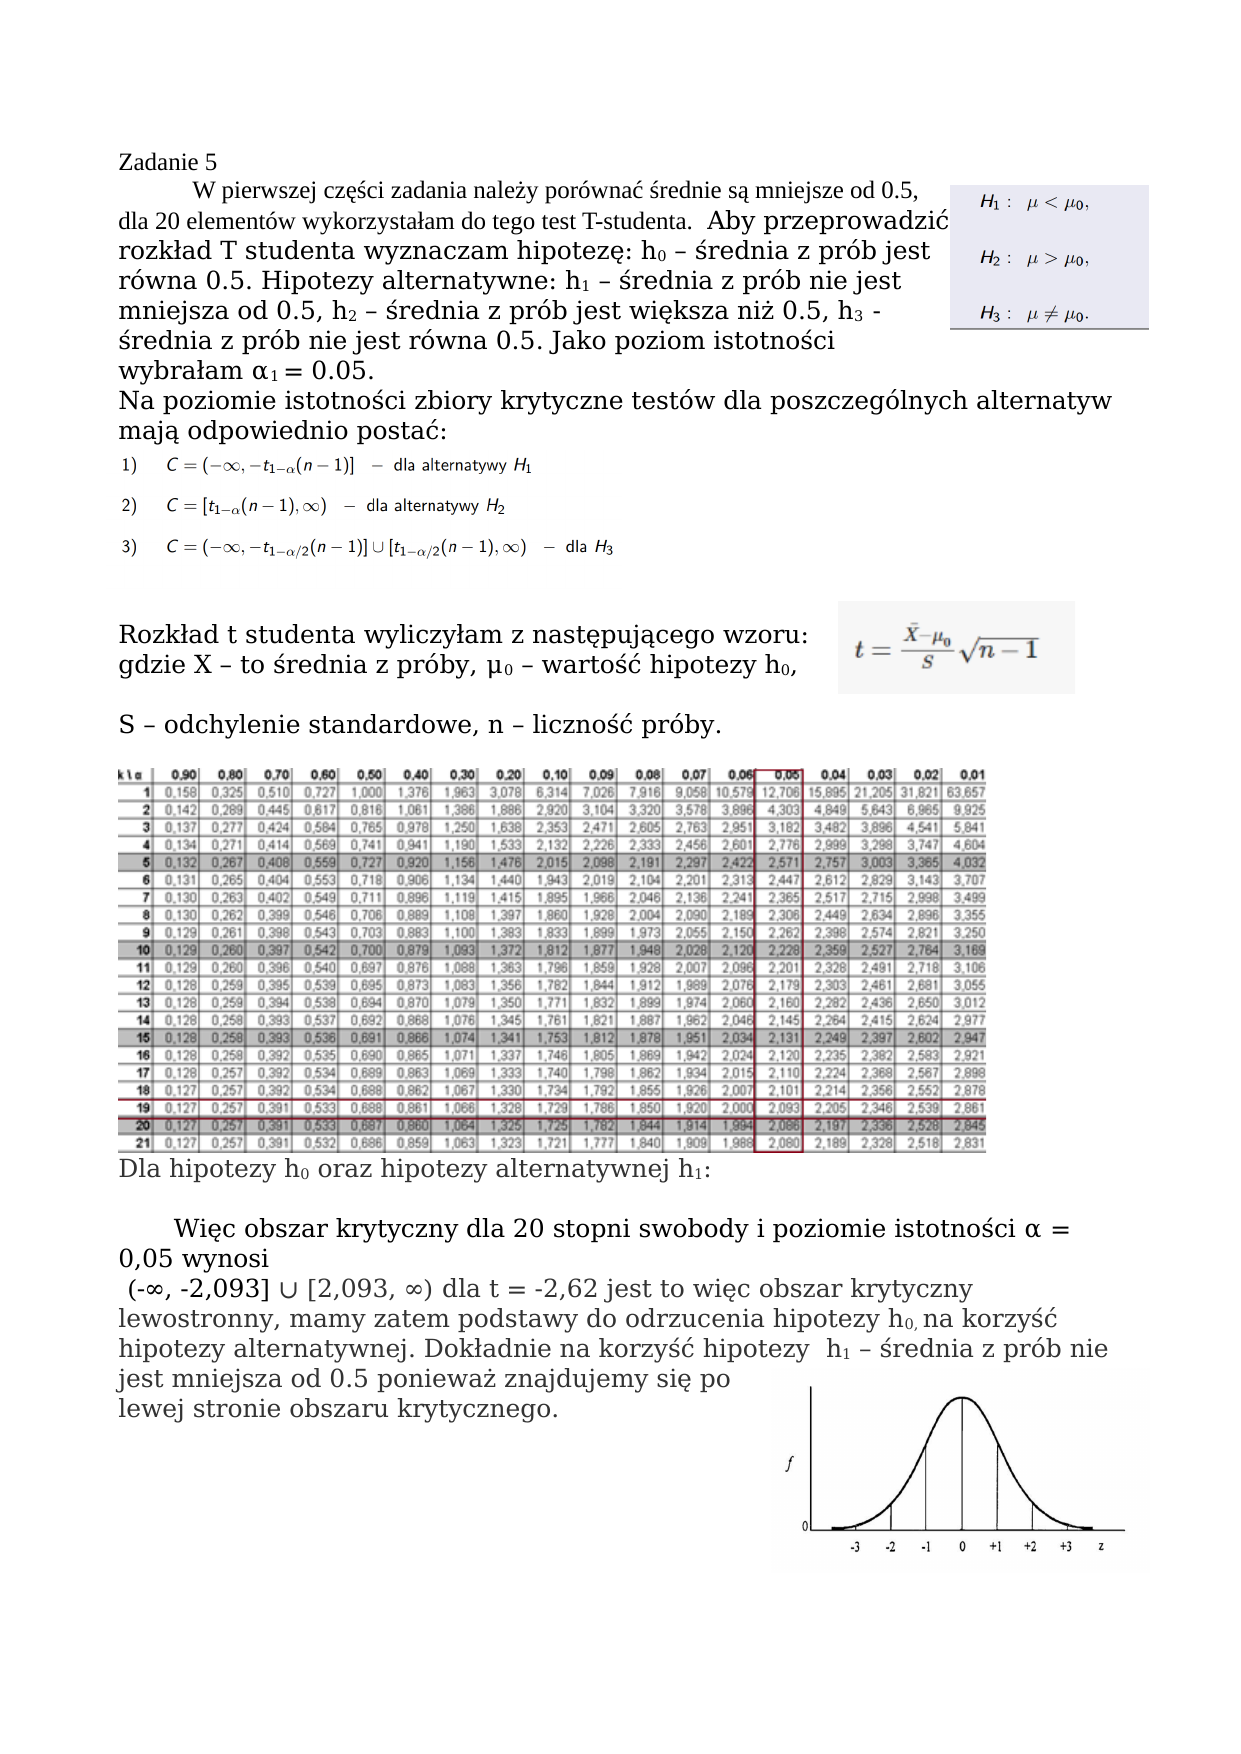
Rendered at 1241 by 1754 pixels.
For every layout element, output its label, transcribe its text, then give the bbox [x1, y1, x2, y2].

text gdzie X – to średnia z próby, μ0 – wartość hipotezy h0, [118, 648, 1122, 708]
text (-∞, -2,093] ∪ [2,093, ∞) dla t = -2,62 jest to więc obszar krytyczny lewostronny, mamy zatem podstawy do odrzucenia hipotezy h0, na korzyść hipotezy alternatywnej. Dokładnie na korzyść hipotezy h1 – średnia z prób nie jest mniejsza od 0.5 ponieważ znajdujemy się po lewej stronie obszaru krytycznego. [118, 1273, 1122, 1423]
picture [118, 768, 987, 1153]
picture [105, 450, 623, 589]
text Zadanie 5 [118, 147, 1122, 176]
text S – odchylenie standardowe, n – liczność próby. [118, 708, 1122, 738]
text [1075, 618, 1122, 648]
text Więc obszar krytyczny dla 20 stopni swobody i poziomie istotności α = 0,05 wynosi [118, 1213, 1122, 1273]
picture [838, 601, 1075, 694]
text Rozkład t studenta wyliczyłam z następującego wzoru: [118, 618, 838, 648]
picture [771, 1368, 1150, 1573]
picture [950, 185, 1149, 330]
text W pierwszej części zadania należy porównać średnie są mniejsze od 0.5, dla 20 elementów wykorzystałam do tego test T-studenta. Aby przeprowadzić rozkład T studenta wyznaczam hipotezę: h0 – średnia z prób jest równa 0.5. Hipotezy alternatywne: h1 – średnia z prób nie jest mniejsza od 0.5, h2 – średnia z prób jest większa niż 0.5, h3 - średnia z prób nie jest równa 0.5. Jako poziom istotności wybrałam α1 = 0.05. [118, 176, 1122, 384]
text Dla hipotezy h0 oraz hipotezy alternatywnej h1: [118, 1153, 1122, 1183]
text Na poziomie istotności zbiory krytyczne testów dla poszczególnych alternatyw mają odpowiednio postać: [118, 384, 1122, 444]
